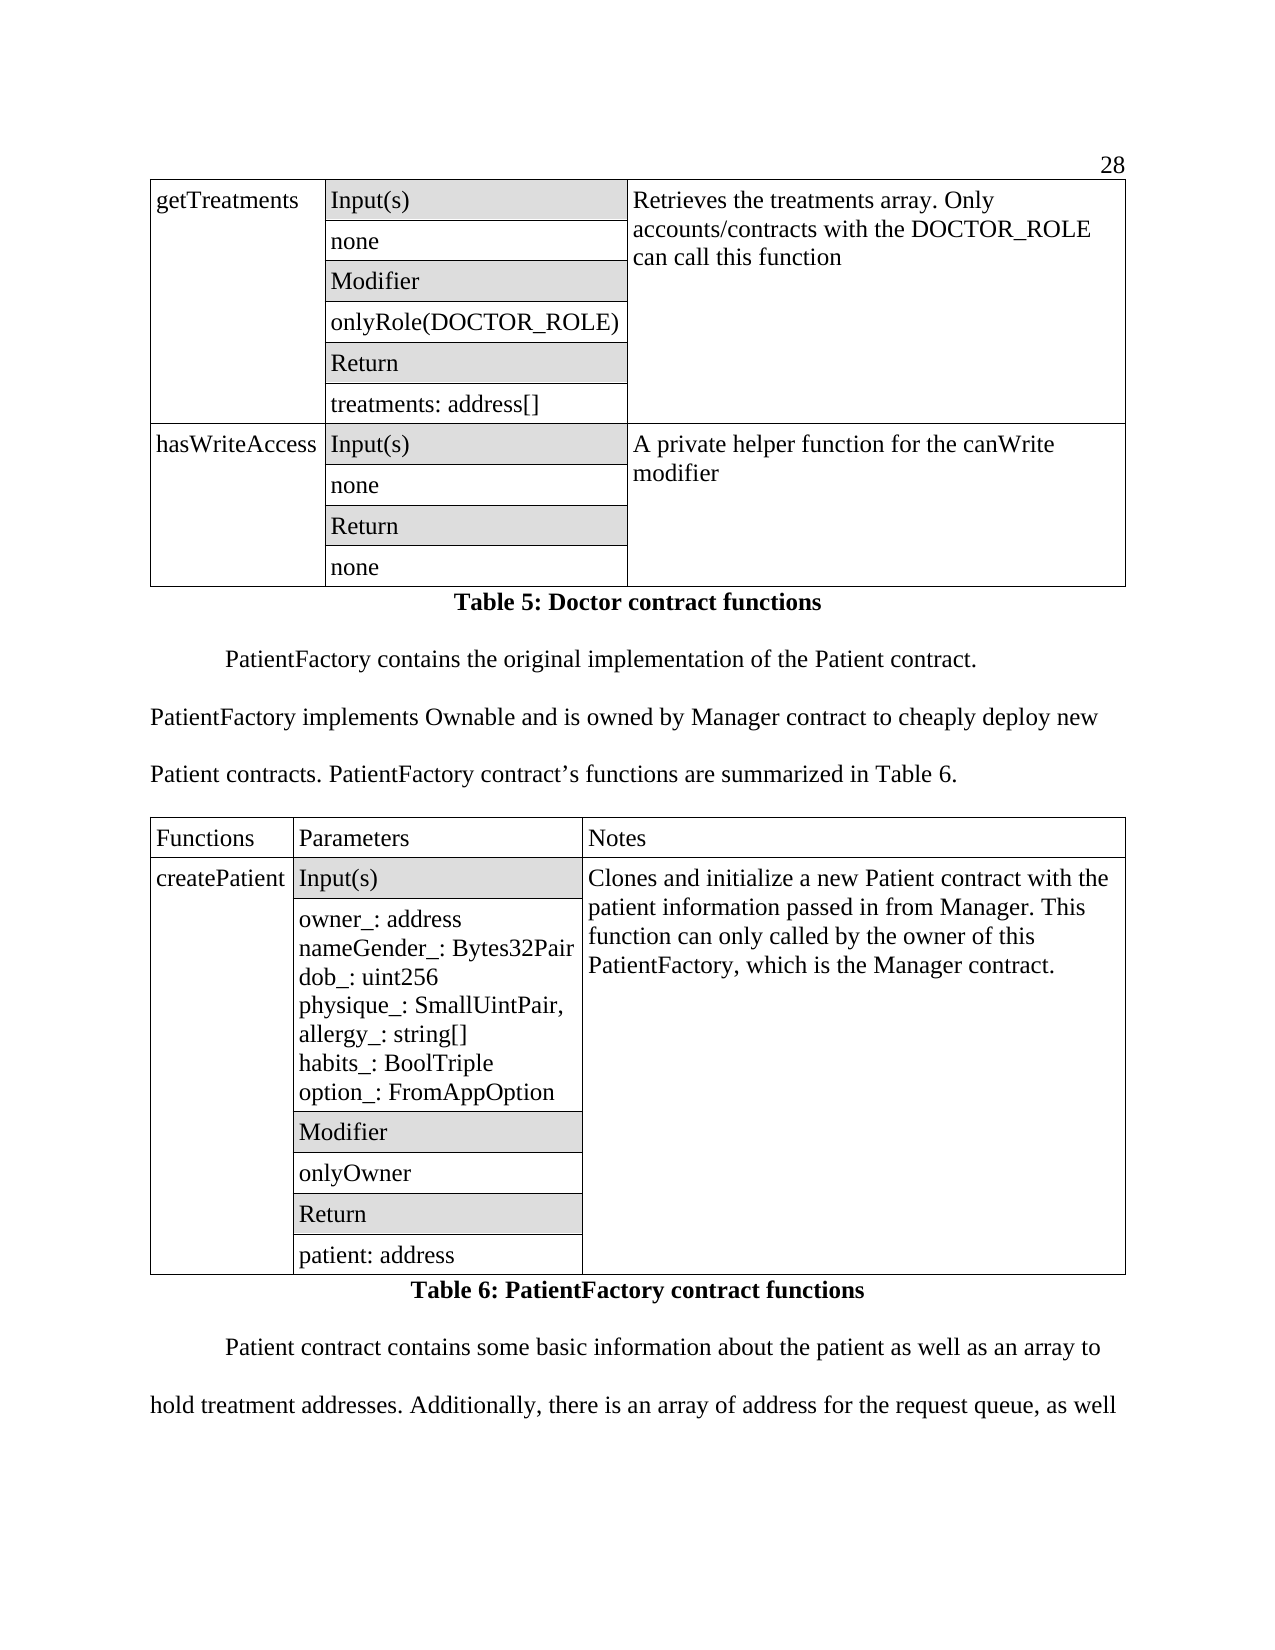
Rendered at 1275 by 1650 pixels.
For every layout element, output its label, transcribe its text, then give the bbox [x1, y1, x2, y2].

table_cell Input(s) [294, 858, 582, 898]
table_header Functions [151, 818, 293, 857]
text Patient contract contains some basic information about the patient as well as an array to hold treatment addresses. Additionally, there is an array of address for the request queue, as well [150, 1332, 1125, 1418]
table_cell owner_: address nameGender_: Bytes32Pair dob_: uint256 physique_: SmallUintPair, allergy_: string[] habits_: BoolTriple option_: FromAppOption [294, 899, 582, 1111]
table_cell Input(s) [326, 424, 627, 464]
table_cell none [326, 221, 627, 260]
table_cell onlyRole(DOCTOR_ROLE) [326, 302, 627, 342]
table_cell hasWriteAccess [151, 424, 325, 586]
table_cell createPatient [151, 858, 293, 1274]
table_cell A private helper function for the canWrite modifier [628, 424, 1125, 586]
table_header Parameters [294, 818, 582, 857]
table_cell none [326, 465, 627, 504]
table_cell Modifier [294, 1112, 582, 1152]
title Table 5: Doctor contract functions [150, 587, 1125, 615]
text PatientFactory contains the original implementation of the Patient contract. PatientFactory implements Ownable and is owned by Manager contract to cheaply deploy new Patient contracts. PatientFactory contract’s functions are summarized in Table 6. [150, 644, 1125, 788]
table_cell Modifier [326, 261, 627, 301]
table_cell Retrieves the treatments array. Only accounts/contracts with the DOCTOR_ROLE can call this function [628, 180, 1125, 423]
table_cell none [326, 546, 627, 586]
table_header Notes [583, 818, 1125, 857]
table_cell Return [294, 1194, 582, 1233]
table_cell getTreatments [151, 180, 325, 423]
table_cell onlyOwner [294, 1153, 582, 1193]
table_cell Return [326, 343, 627, 382]
table_cell Return [326, 506, 627, 545]
table_cell Input(s) [326, 180, 627, 219]
table_cell patient: address [294, 1235, 582, 1274]
table_cell Clones and initialize a new Patient contract with the patient information passed in from Manager. This function can only called by the owner of this PatientFactory, which is the Manager contract. [583, 858, 1125, 1274]
title Table 6: PatientFactory contract functions [150, 1275, 1125, 1303]
table_cell treatments: address[] [326, 384, 627, 423]
